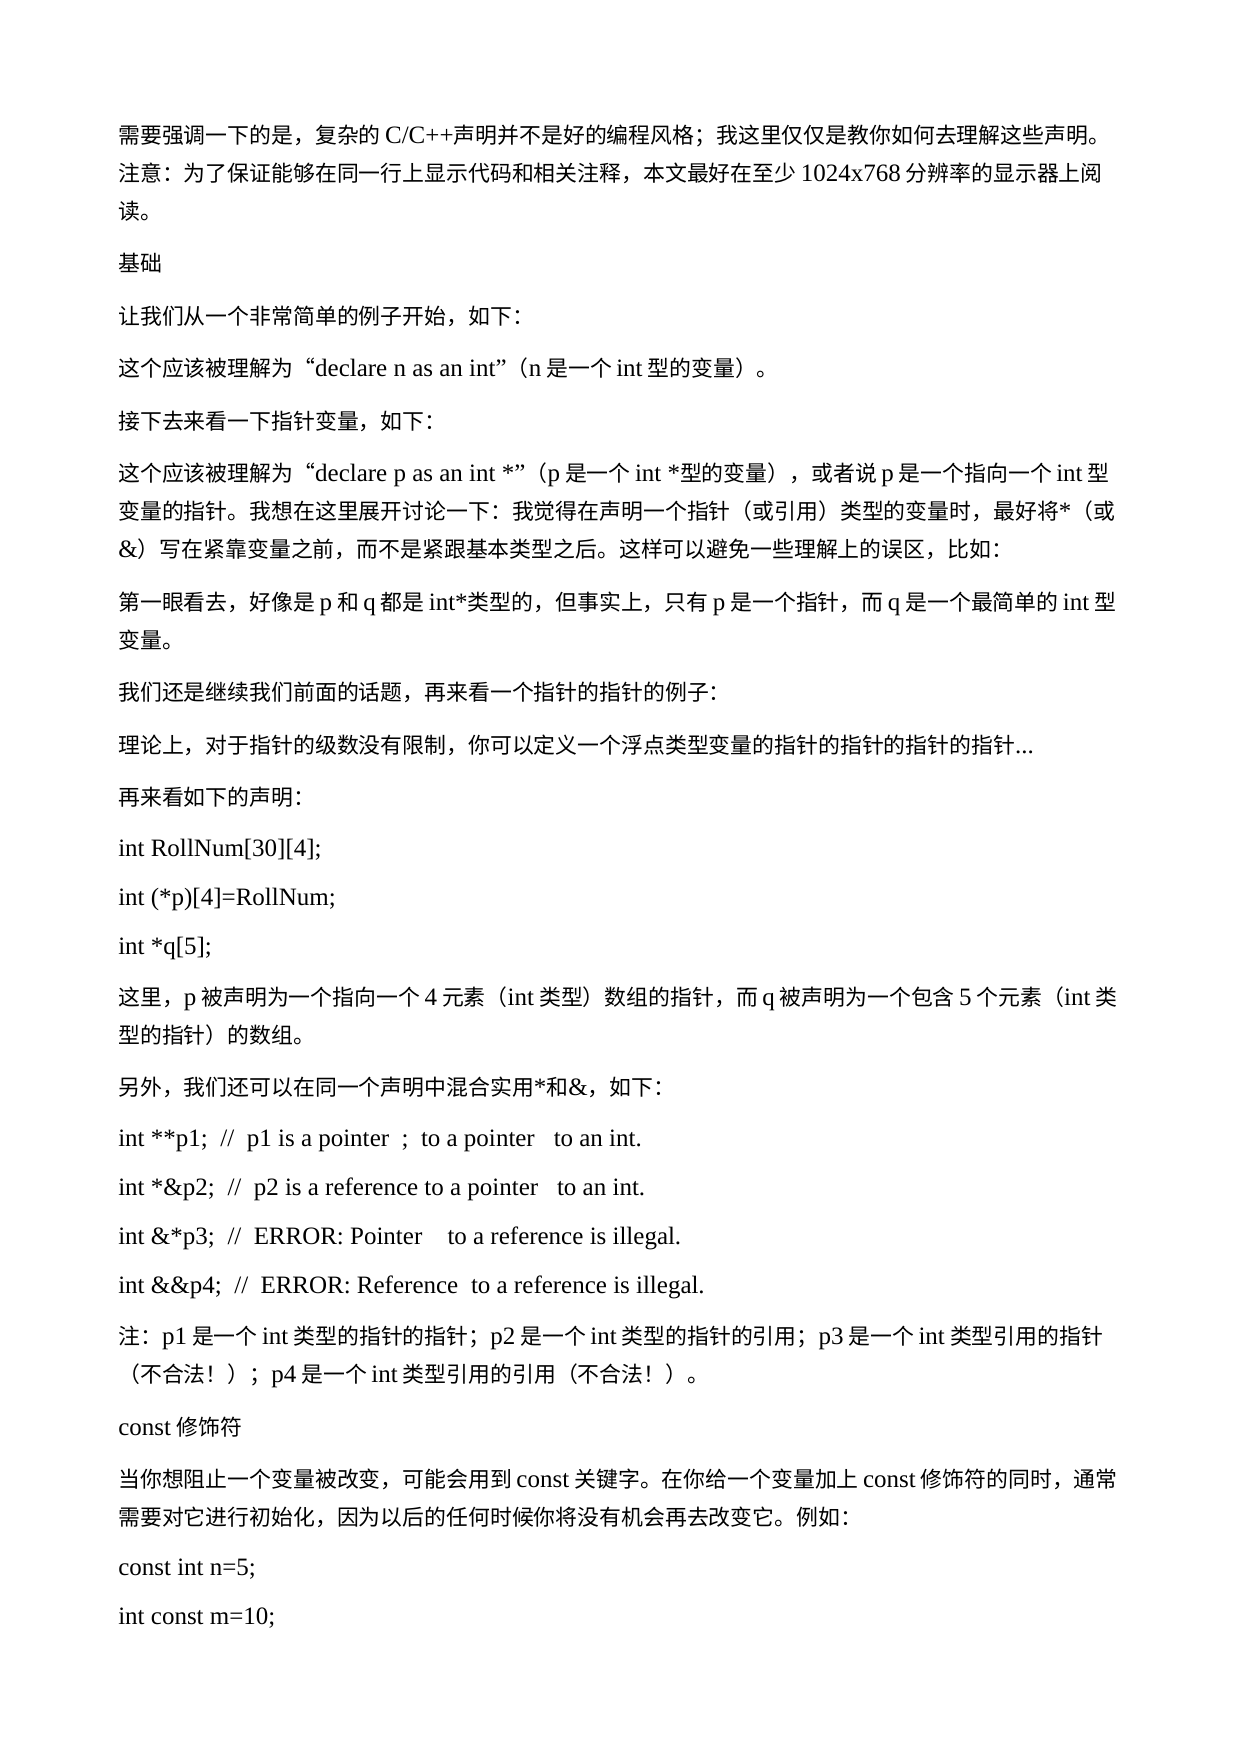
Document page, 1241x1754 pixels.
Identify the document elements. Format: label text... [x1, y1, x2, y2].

text 第一眼看去，好像是p和q都是int*类型的，但事实上，只有p是一个指针，而q是一个最简单的int型变量。 [118, 585, 1122, 654]
text const修饰符 [118, 1409, 1122, 1441]
text 再来看如下的声明： [118, 780, 1122, 812]
text int &&p4; // ERROR: Reference to a reference is illegal. [118, 1270, 1122, 1299]
text 这里，p被声明为一个指向一个4元素（int类型）数组的指针，而q被声明为一个包含5个元素（int类型的指针）的数组。 [118, 980, 1122, 1049]
text int *&p2; // p2 is a reference to a pointer to an int. [118, 1172, 1122, 1201]
text int &*p3; // ERROR: Pointer to a reference is illegal. [118, 1221, 1122, 1250]
text 基础 [118, 246, 1122, 278]
text int (*p)[4]=RollNum; [118, 882, 1122, 911]
text 另外，我们还可以在同一个声明中混合实用*和&，如下： [118, 1070, 1122, 1102]
text 让我们从一个非常简单的例子开始，如下： [118, 299, 1122, 331]
text const int n=5; [118, 1552, 1122, 1581]
text 需要强调一下的是，复杂的C/C++声明并不是好的编程风格；我这里仅仅是教你如何去理解这些声明。注意：为了保证能够在同一行上显示代码和相关注释，本文最好在至少1024x768分辨率的显示器上阅读。 [118, 118, 1122, 226]
text int const m=10; [118, 1601, 1122, 1630]
text 当你想阻止一个变量被改变，可能会用到const关键字。在你给一个变量加上const修饰符的同时，通常需要对它进行初始化，因为以后的任何时候你将没有机会再去改变它。例如： [118, 1462, 1122, 1532]
text 理论上，对于指针的级数没有限制，你可以定义一个浮点类型变量的指针的指针的指针的指针... [118, 728, 1122, 759]
text 接下去来看一下指针变量，如下： [118, 404, 1122, 436]
text int RollNum[30][4]; [118, 833, 1122, 861]
text int **p1; // p1 is a pointer ; to a pointer to an int. [118, 1123, 1122, 1152]
text int *q[5]; [118, 931, 1122, 959]
text 我们还是继续我们前面的话题，再来看一个指针的指针的例子： [118, 675, 1122, 707]
text 这个应该被理解为“declare n as an int”（n是一个int型的变量）。 [118, 351, 1122, 383]
text 注：p1是一个int类型的指针的指针；p2是一个int类型的指针的引用；p3是一个int类型引用的指针（不合法！）；p4是一个int类型引用的引用（不合法！）。 [118, 1319, 1122, 1389]
text 这个应该被理解为“declare p as an int *”（p是一个int *型的变量），或者说p是一个指向一个int型变量的指针。我想在这里展开讨论一下：我觉得在声明一个指针（或引用）类型的变量时，最好将*（或&）写在紧靠变量之前，而不是紧跟基本类型之后。这样可以避免一些理解上的误区，比如： [118, 456, 1122, 564]
